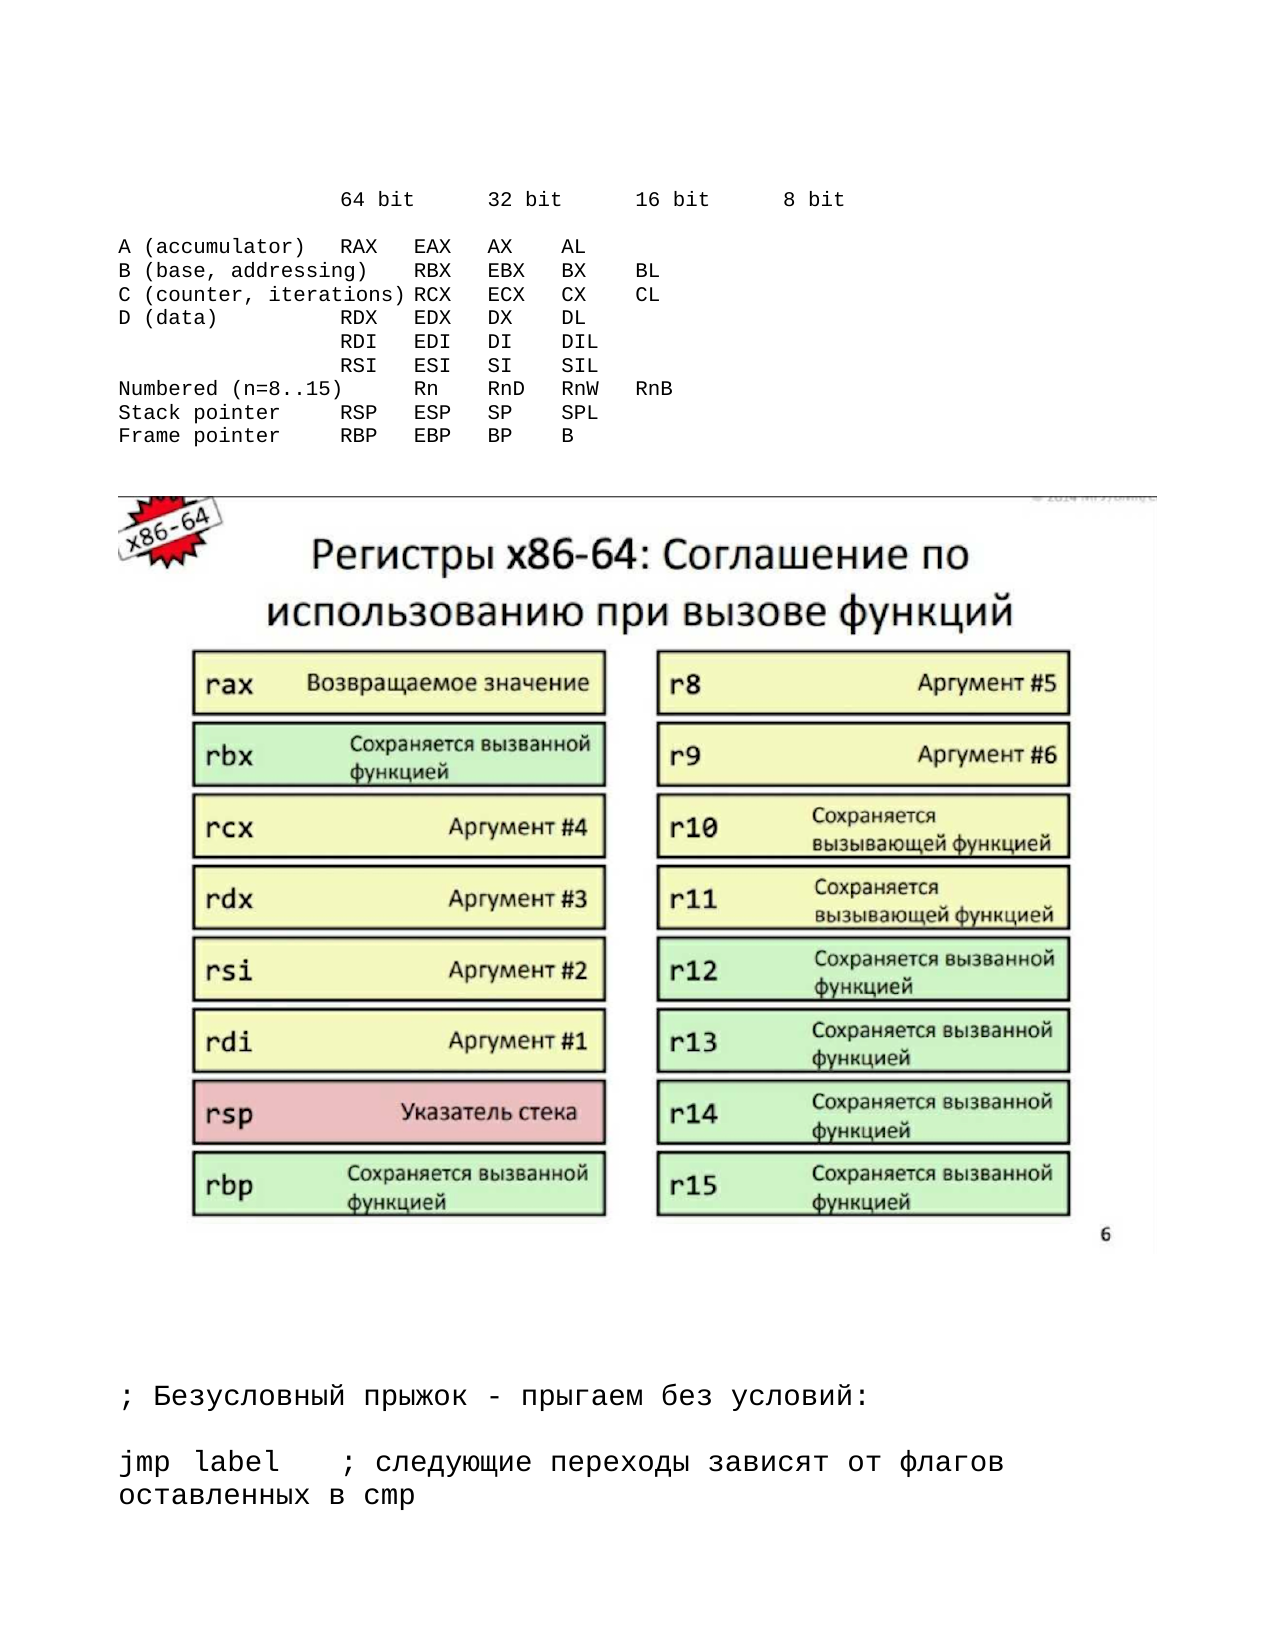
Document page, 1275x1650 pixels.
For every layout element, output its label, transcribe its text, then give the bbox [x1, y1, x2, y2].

text RDI EDI DI DIL [118, 331, 1157, 354]
text C (counter, iterations) RCX ECX CX CL [118, 284, 1157, 307]
text ; Безусловный прыжок - прыгаем без условий: [118, 1381, 1157, 1414]
text D (data) RDX EDX DX DL [118, 307, 1157, 331]
text RSI ESI SI SIL [118, 354, 1157, 378]
picture [118, 496, 1157, 1254]
text A (accumulator) RAX EAX AX AL [118, 236, 1157, 260]
text 64 bit 32 bit 16 bit 8 bit [118, 189, 1157, 213]
text B (base, addressing) RBX EBX BX BL [118, 260, 1157, 284]
text Frame pointer RBP EBP BP B [118, 426, 1157, 449]
text jmp label ; следующие переходы зависят от флагов оставленных в cmp [118, 1447, 1157, 1513]
text Numbered (n=8..15) Rn RnD RnW RnB [118, 378, 1157, 402]
text Stack pointer RSP ESP SP SPL [118, 402, 1157, 426]
